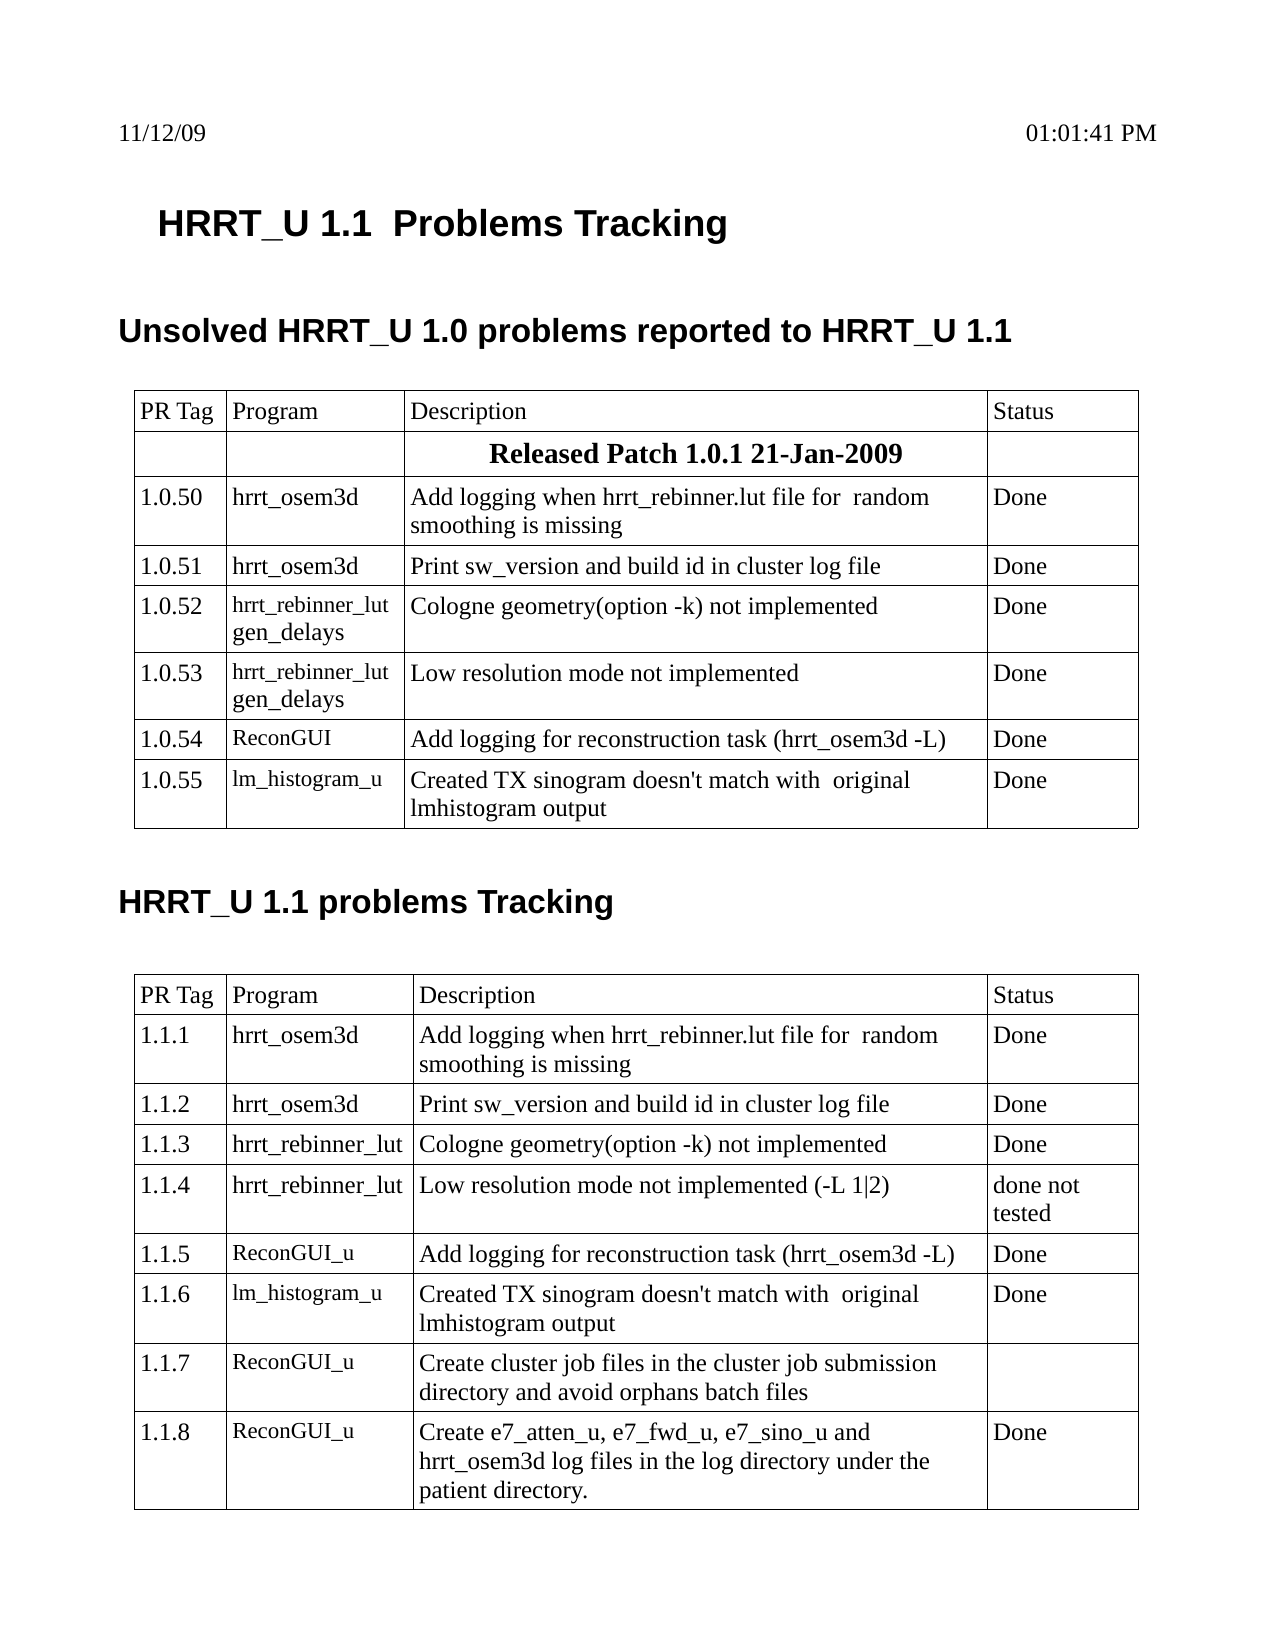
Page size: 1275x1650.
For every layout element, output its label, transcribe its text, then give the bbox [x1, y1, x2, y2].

table_cell Add logging when hrrt_rebinner.lut file for random smoothing is missing [414, 1015, 987, 1083]
table_header Description [414, 975, 987, 1014]
table_cell lm_histogram_u [227, 1274, 413, 1342]
table_cell Print sw_version and build id in cluster log file [414, 1084, 987, 1124]
table_cell 1.1.6 [135, 1274, 226, 1342]
table_header Description [405, 391, 987, 431]
table_cell 1.1.7 [135, 1344, 226, 1411]
table_cell Add logging for reconstruction task (hrrt_osem3d -L) [405, 720, 987, 759]
table_header PR Tag [135, 975, 226, 1014]
table_cell hrrt_osem3d [227, 477, 404, 545]
table_cell Done [988, 477, 1138, 545]
table_cell Done [988, 760, 1138, 828]
table_cell hrrt_osem3d [227, 1084, 413, 1124]
table_cell ReconGUI [227, 720, 404, 759]
table_header Status [988, 391, 1138, 431]
table_cell Cologne geometry(option -k) not implemented [414, 1125, 987, 1164]
table_cell Done [988, 1412, 1138, 1509]
table_header Program [227, 975, 413, 1014]
table_cell Create cluster job files in the cluster job submission directory and avoid orphans batch files [414, 1344, 987, 1411]
table_cell Created TX sinogram doesn't match with original lmhistogram output [414, 1274, 987, 1342]
table_cell Cologne geometry(option -k) not implemented [405, 586, 987, 652]
table_cell 1.0.51 [135, 546, 226, 585]
table_cell Low resolution mode not implemented (-L 1|2) [414, 1165, 987, 1233]
table_cell 1.0.52 [135, 586, 226, 652]
table_cell Done [988, 1125, 1138, 1164]
table_cell Done [988, 1084, 1138, 1124]
table_cell Low resolution mode not implemented [405, 653, 987, 718]
table_cell 1.0.50 [135, 477, 226, 545]
table_cell hrrt_osem3d [227, 1015, 413, 1083]
table_cell hrrt_rebinner_lut [227, 1125, 413, 1164]
table_cell 1.1.4 [135, 1165, 226, 1233]
table_cell Done [988, 720, 1138, 759]
subtitle Unsolved HRRT_U 1.0 problems reported to HRRT_U 1.1 [118, 311, 1157, 349]
table_cell [135, 432, 226, 476]
table_cell Done [988, 1234, 1138, 1273]
table_cell 1.1.2 [135, 1084, 226, 1124]
table_cell 1.1.3 [135, 1125, 226, 1164]
table_cell [988, 1344, 1138, 1411]
table_header Status [988, 975, 1138, 1014]
table_cell hrrt_rebinner_lut gen_delays [227, 653, 404, 718]
table_cell hrrt_rebinner_lut gen_delays [227, 586, 404, 652]
table_cell [227, 432, 404, 476]
table_cell 1.0.55 [135, 760, 226, 828]
table_cell 1.0.54 [135, 720, 226, 759]
table_cell 1.0.53 [135, 653, 226, 718]
table_cell 1.1.5 [135, 1234, 226, 1273]
table_cell Done [988, 1015, 1138, 1083]
table_header PR Tag [135, 391, 226, 431]
table_cell ReconGUI_u [227, 1412, 413, 1509]
table_cell hrrt_rebinner_lut [227, 1165, 413, 1233]
subtitle HRRT_U 1.1 problems Tracking [118, 882, 1157, 920]
table_cell Created TX sinogram doesn't match with original lmhistogram output [405, 760, 987, 828]
table_header Program [227, 391, 404, 431]
table_cell Done [988, 653, 1138, 718]
table_cell ReconGUI_u [227, 1344, 413, 1411]
table_cell Create e7_atten_u, e7_fwd_u, e7_sino_u and hrrt_osem3d log files in the log directory under the patient directory. [414, 1412, 987, 1509]
table_cell [988, 432, 1138, 476]
table_cell 1.1.1 [135, 1015, 226, 1083]
table_cell hrrt_osem3d [227, 546, 404, 585]
table_cell Print sw_version and build id in cluster log file [405, 546, 987, 585]
table_cell Released Patch 1.0.1 21-Jan-2009 [405, 432, 987, 476]
table_cell Done [988, 586, 1138, 652]
table_cell Done [988, 1274, 1138, 1342]
table_cell Add logging for reconstruction task (hrrt_osem3d -L) [414, 1234, 987, 1273]
table_cell ReconGUI_u [227, 1234, 413, 1273]
table_cell Add logging when hrrt_rebinner.lut file for random smoothing is missing [405, 477, 987, 545]
table_cell Done [988, 546, 1138, 585]
title HRRT_U 1.1 Problems Tracking [118, 201, 1157, 244]
table_cell done not tested [988, 1165, 1138, 1233]
table_cell lm_histogram_u [227, 760, 404, 828]
table_cell 1.1.8 [135, 1412, 226, 1509]
